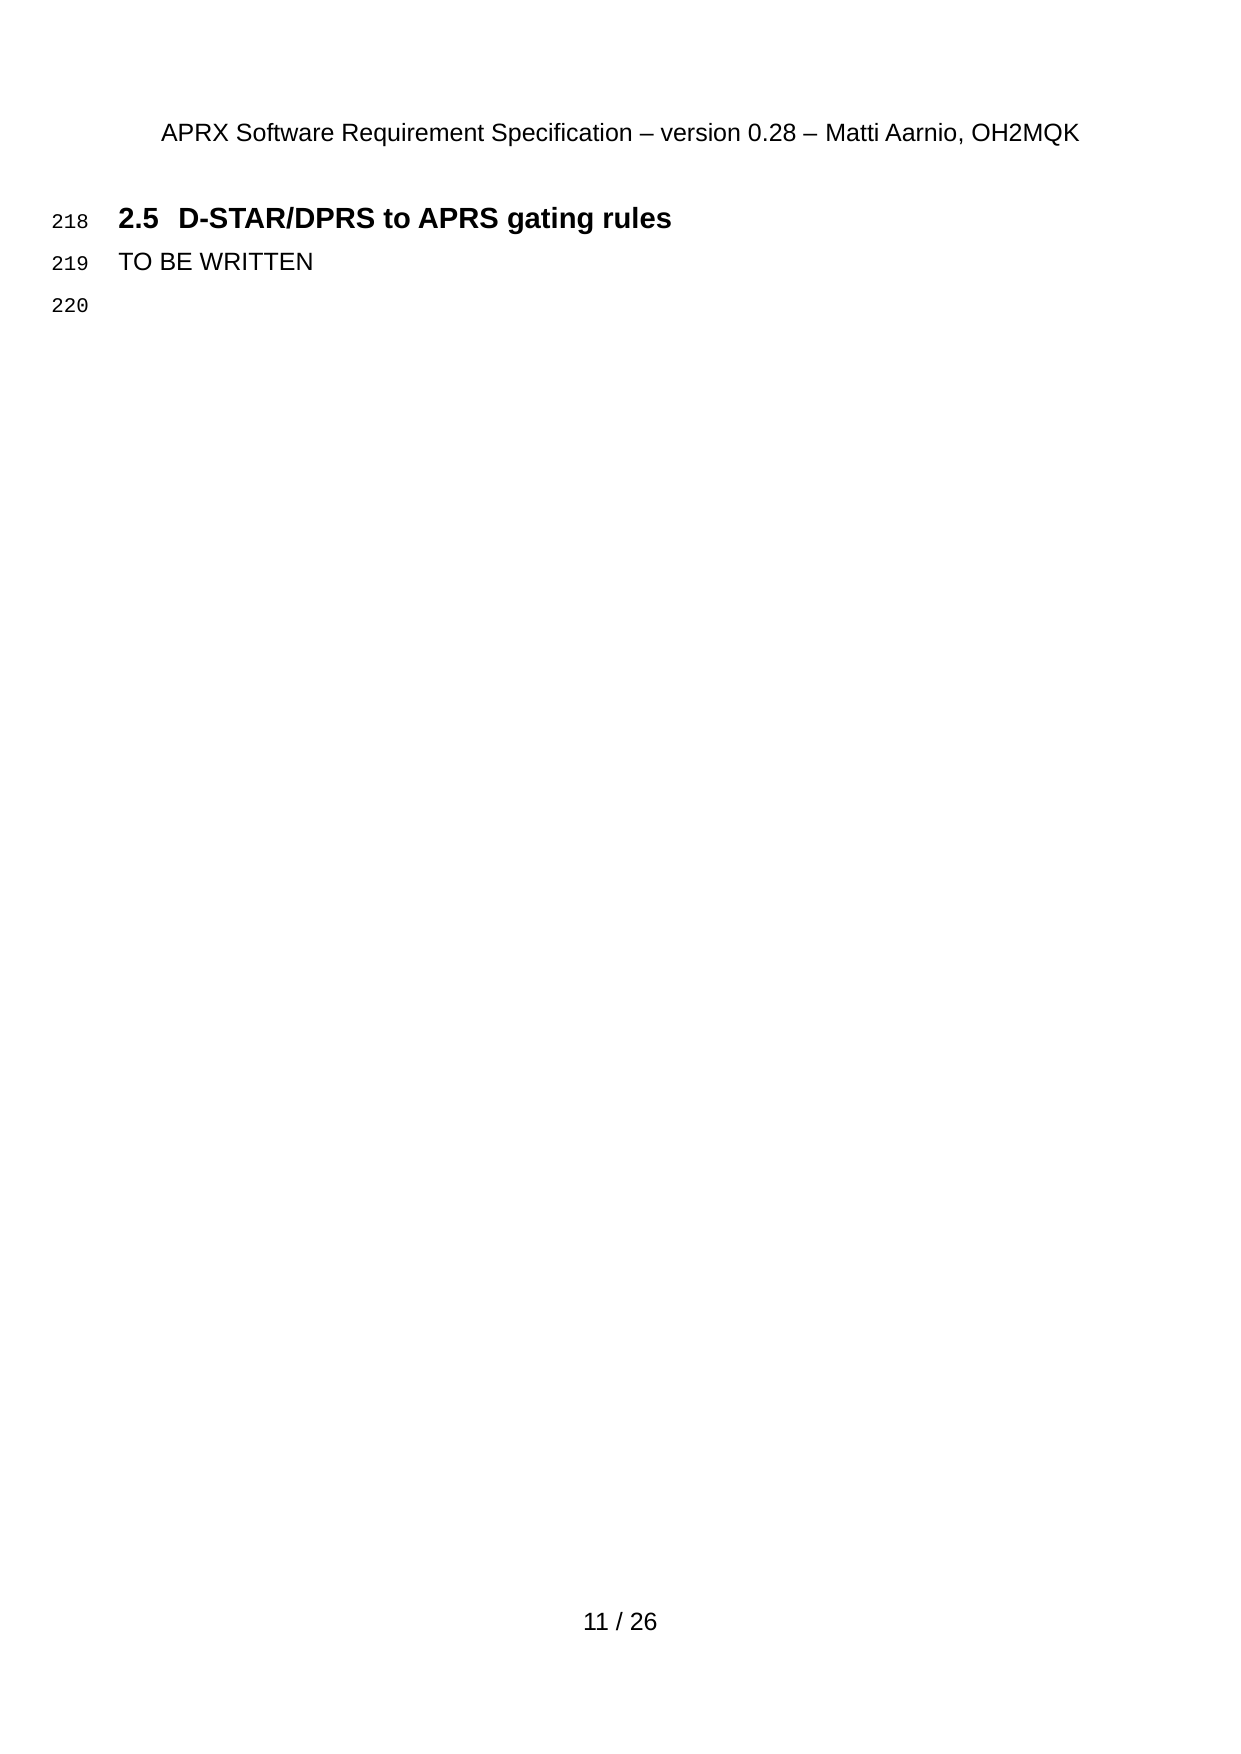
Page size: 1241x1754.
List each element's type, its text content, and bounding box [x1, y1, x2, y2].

subtitle D-STAR/DPRS to APRS gating rules [118, 201, 1122, 235]
text TO BE WRITTEN [118, 247, 1122, 276]
